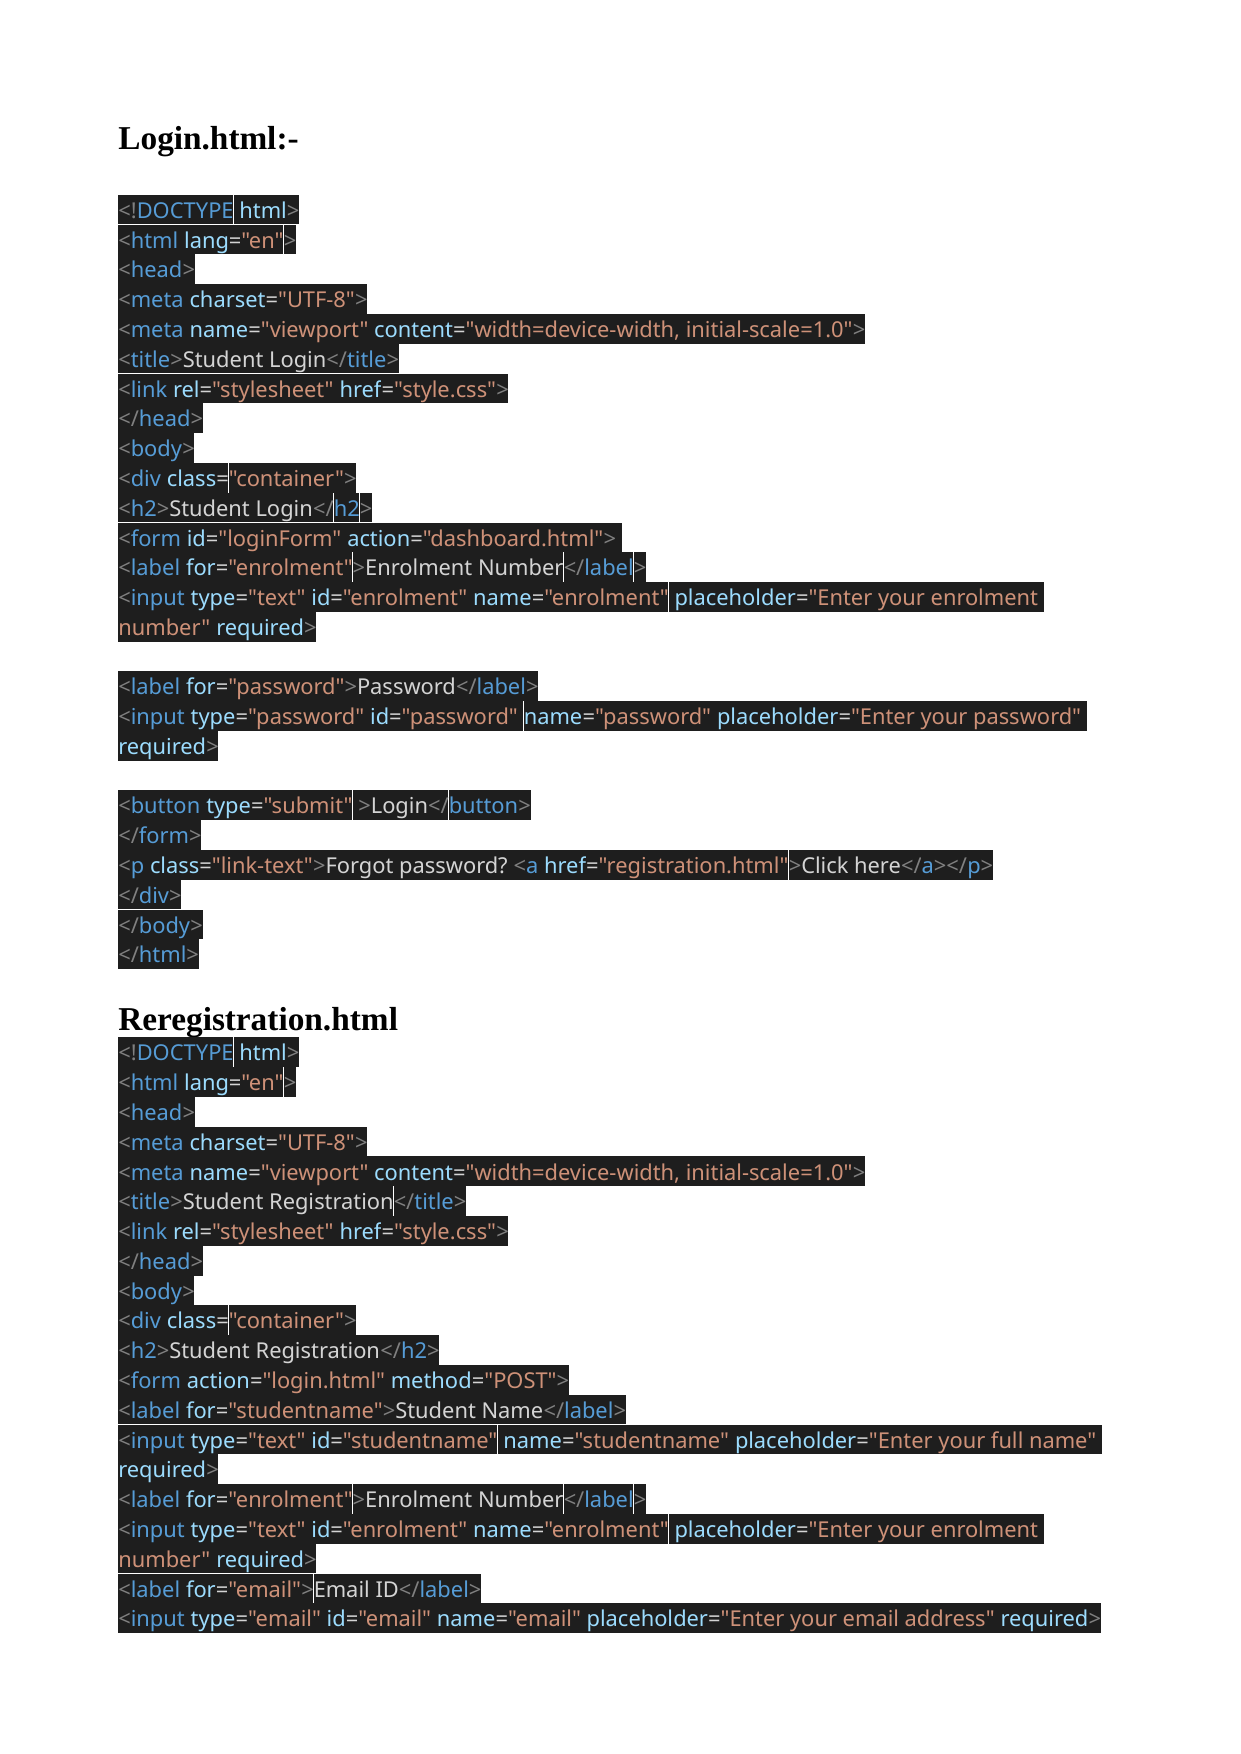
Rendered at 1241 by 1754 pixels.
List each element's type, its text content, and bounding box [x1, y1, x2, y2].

text <input type="text" id="studentname" name="studentname" placeholder="Enter your full name" required> [118, 1424, 1122, 1484]
text <meta name="viewport" content="width=device-width, initial-scale=1.0"> [118, 314, 1122, 344]
text <!DOCTYPE html> [118, 1037, 1122, 1067]
text <head> [118, 1097, 1122, 1127]
text <input type="text" id="enrolment" name="enrolment" placeholder="Enter your enrolment number" required> [118, 582, 1122, 642]
text <h2>Student Registration</h2> [118, 1335, 1122, 1365]
text <label for="enrolment">Enrolment Number</label> [118, 552, 1122, 582]
text <html lang="en"> [118, 1067, 1122, 1097]
text <meta charset="UTF-8"> [118, 284, 1122, 314]
text <input type="text" id="enrolment" name="enrolment" placeholder="Enter your enrolment number" required> [118, 1514, 1122, 1573]
text <body> [118, 1276, 1122, 1305]
text <form action="login.html" method="POST"> [118, 1365, 1122, 1395]
text <input type="email" id="email" name="email" placeholder="Enter your email address" required> [118, 1603, 1122, 1633]
text <link rel="stylesheet" href="style.css"> [118, 1216, 1122, 1246]
text Login.html:- [118, 118, 1122, 156]
text <title>Student Registration</title> [118, 1186, 1122, 1216]
text <link rel="stylesheet" href="style.css"> [118, 373, 1122, 403]
text <label for="enrolment">Enrolment Number</label> [118, 1484, 1122, 1514]
text </html> [118, 939, 1122, 969]
text <body> [118, 433, 1122, 463]
text <label for="studentname">Student Name</label> [118, 1395, 1122, 1424]
text Reregistration.html [118, 999, 1122, 1037]
text <form id="loginForm" action="dashboard.html"> [118, 522, 1122, 552]
text <html lang="en"> [118, 224, 1122, 254]
text <input type="password" id="password" name="password" placeholder="Enter your password" required> [118, 701, 1122, 761]
text <button type="submit" >Login</button> [118, 790, 1122, 820]
text </form> [118, 820, 1122, 850]
text </div> [118, 880, 1122, 909]
text <meta name="viewport" content="width=device-width, initial-scale=1.0"> [118, 1156, 1122, 1186]
text <meta charset="UTF-8"> [118, 1127, 1122, 1156]
text <label for="email">Email ID</label> [118, 1573, 1122, 1603]
text </body> [118, 909, 1122, 939]
text <p class="link-text">Forgot password? <a href="registration.html">Click here</a></p> [118, 850, 1122, 880]
text <label for="password">Password</label> [118, 671, 1122, 701]
text <div class="container"> [118, 1305, 1122, 1335]
text </head> [118, 1246, 1122, 1276]
text <div class="container"> [118, 463, 1122, 493]
text <h2>Student Login</h2> [118, 493, 1122, 522]
text <head> [118, 254, 1122, 284]
text <title>Student Login</title> [118, 344, 1122, 373]
text <!DOCTYPE html> [118, 195, 1122, 224]
text </head> [118, 403, 1122, 433]
